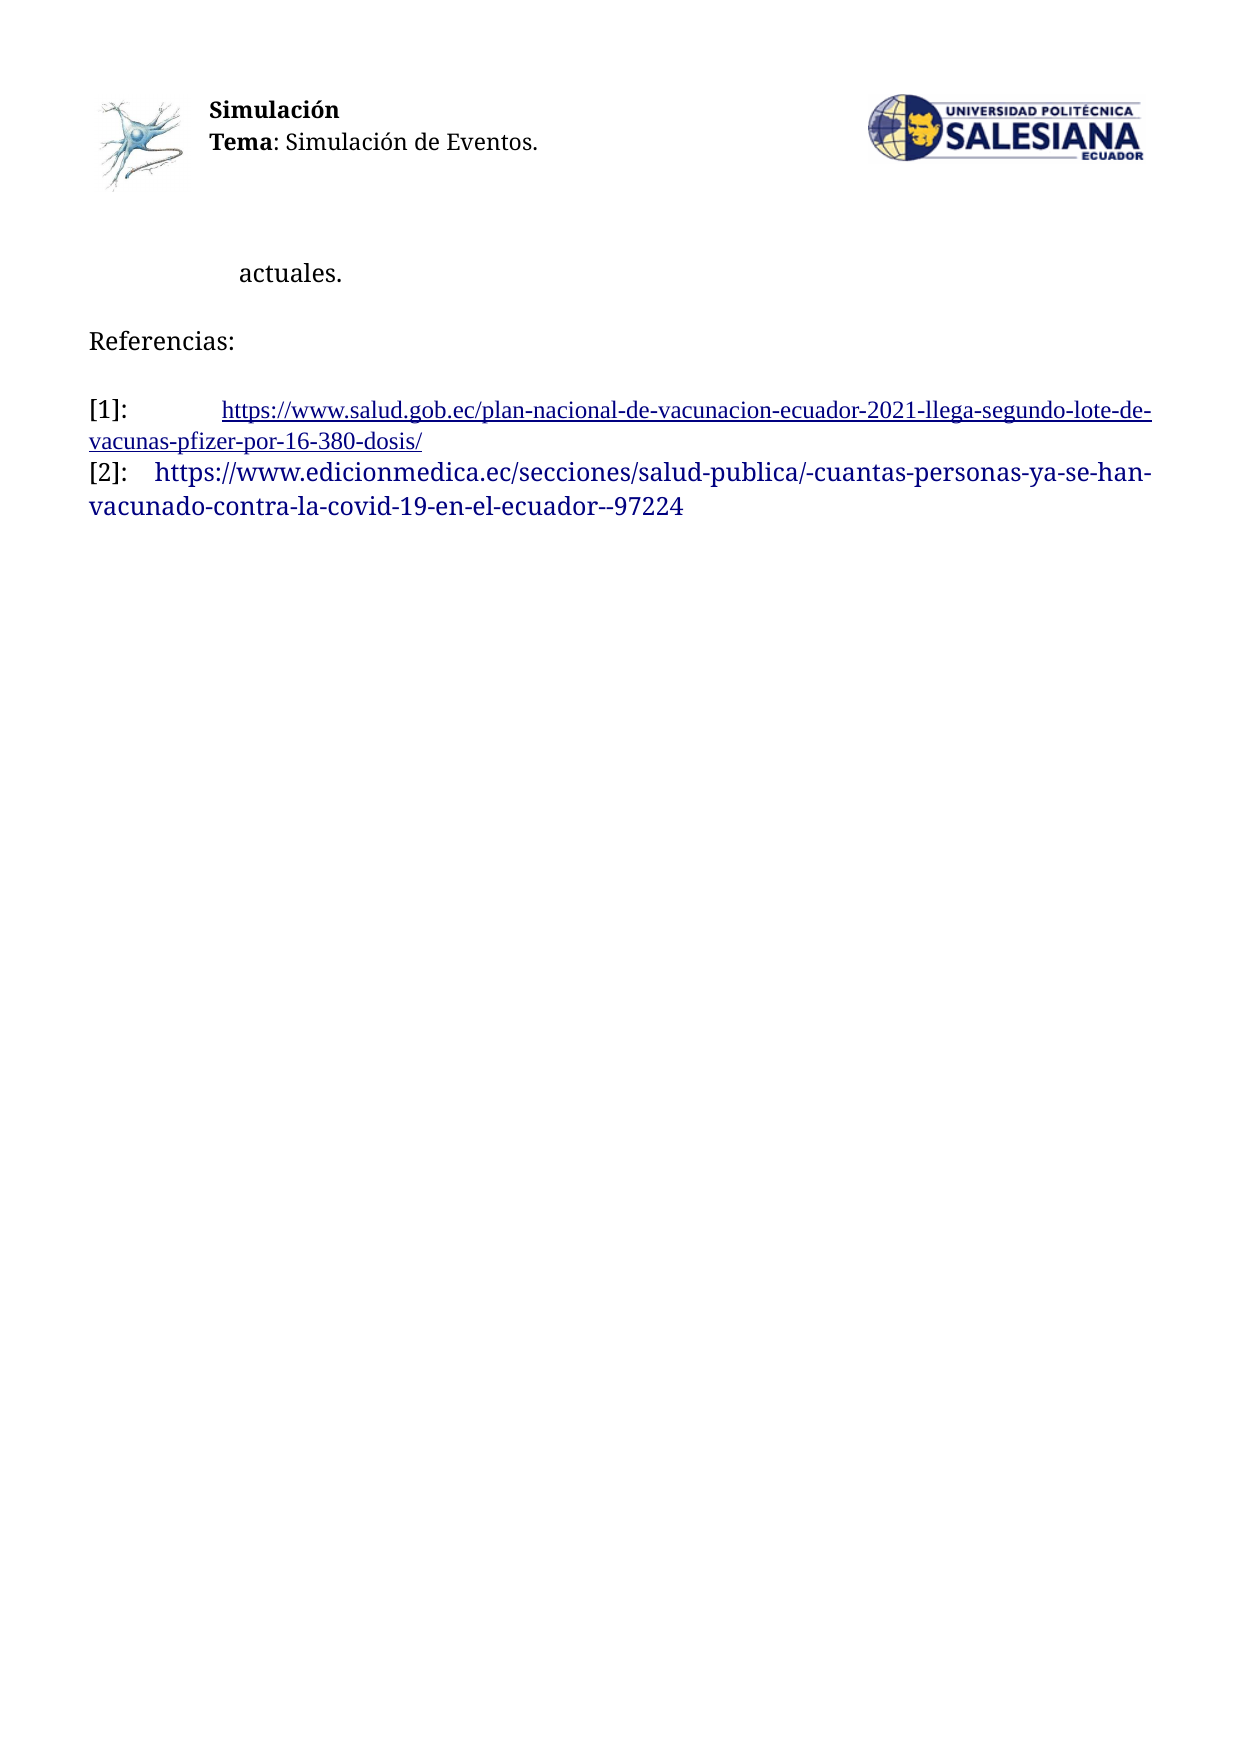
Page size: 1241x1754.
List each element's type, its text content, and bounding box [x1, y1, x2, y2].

picture [94, 94, 192, 192]
list actuales. [201, 256, 1152, 290]
picture [868, 94, 1147, 167]
text [1]: https://www.salud.gob.ec/plan-nacional-de-vacunacion-ecuador-2021-llega-segundo-lote-de-vacunas-pfizer-por-16-380-dosis/ [88, 392, 1152, 455]
text [2]: https://www.edicionmedica.ec/secciones/salud-publica/-cuantas-personas-ya-se-han-vacunado-contra-la-covid-19-en-el-ecuador--97224 [88, 455, 1152, 523]
text Referencias: [88, 324, 1152, 358]
